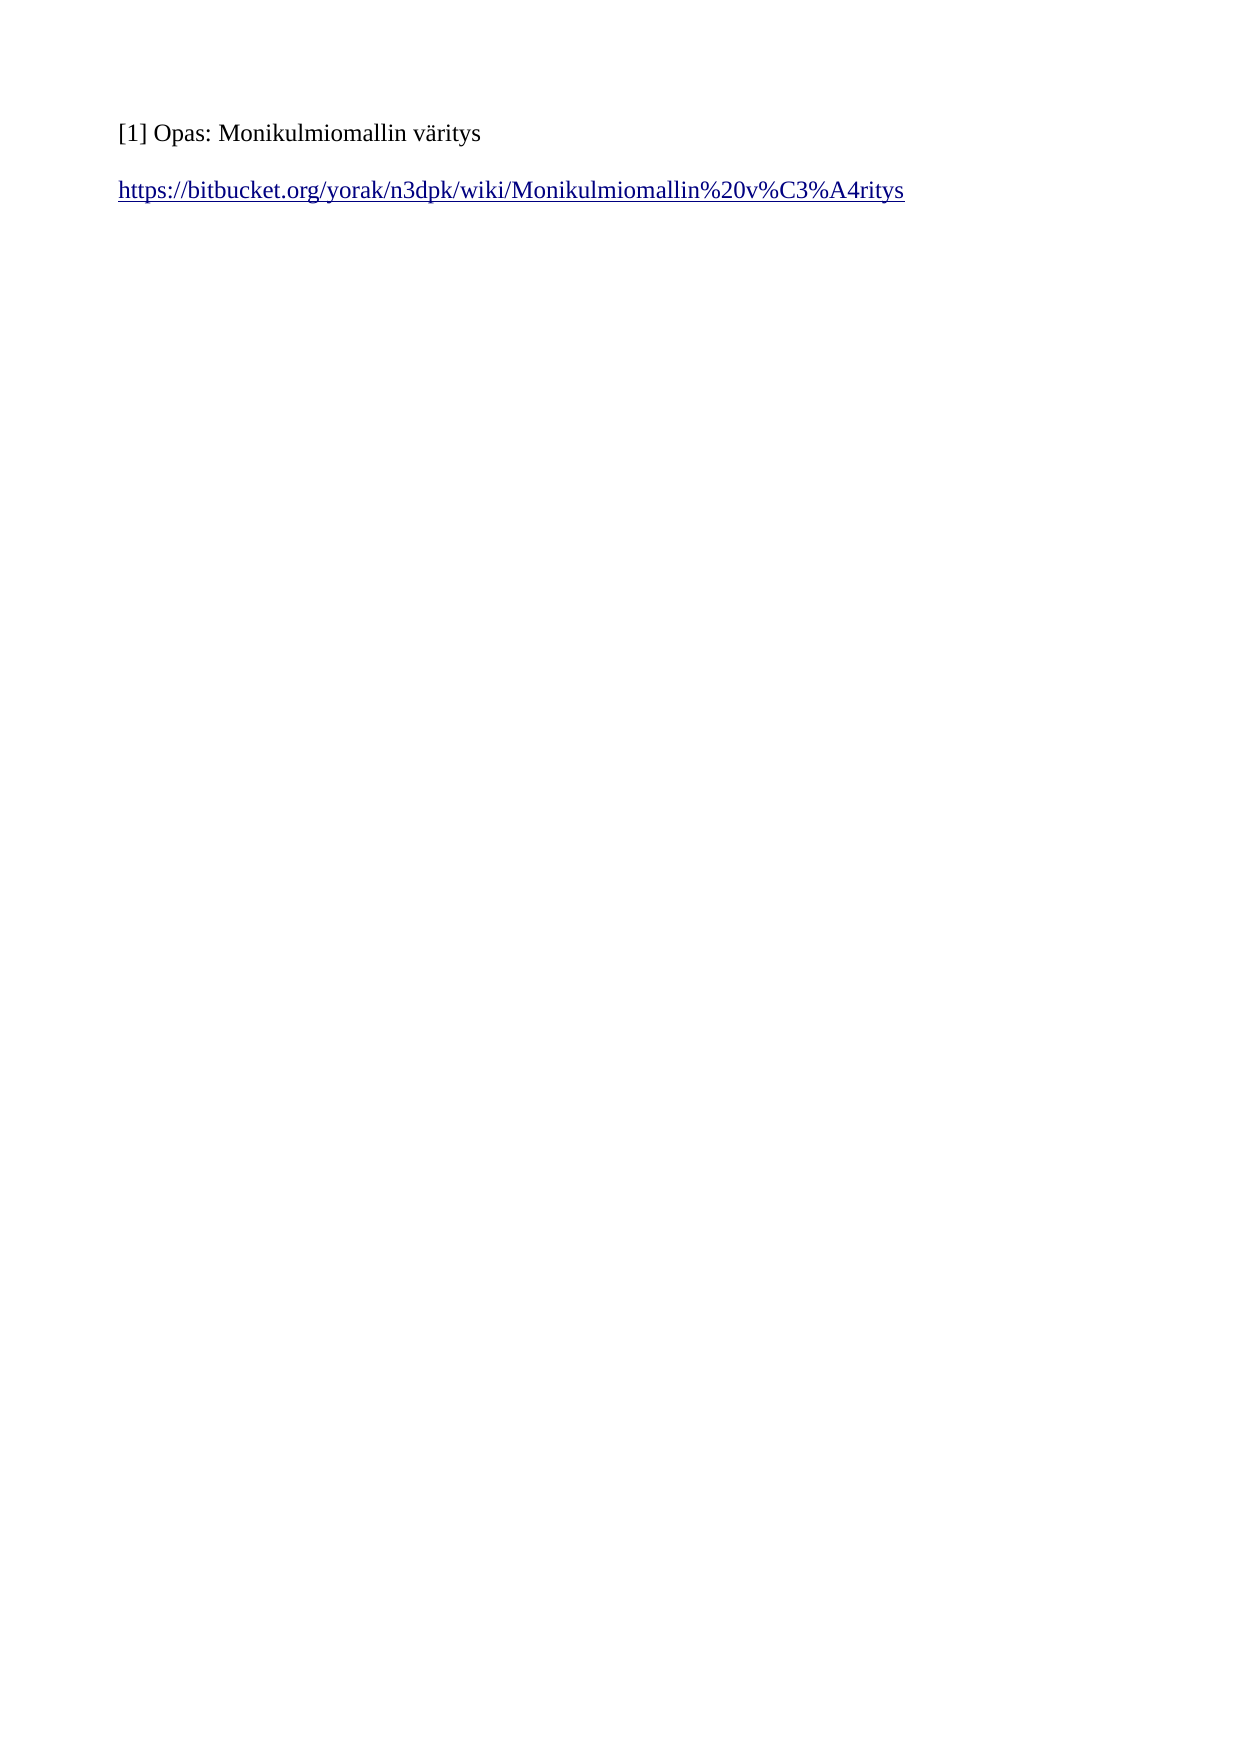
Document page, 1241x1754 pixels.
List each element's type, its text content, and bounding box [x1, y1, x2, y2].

text https://bitbucket.org/yorak/n3dpk/wiki/Monikulmiomallin%20v%C3%A4ritys [118, 176, 1122, 204]
text [1] Opas: Monikulmiomallin väritys [118, 118, 1122, 147]
